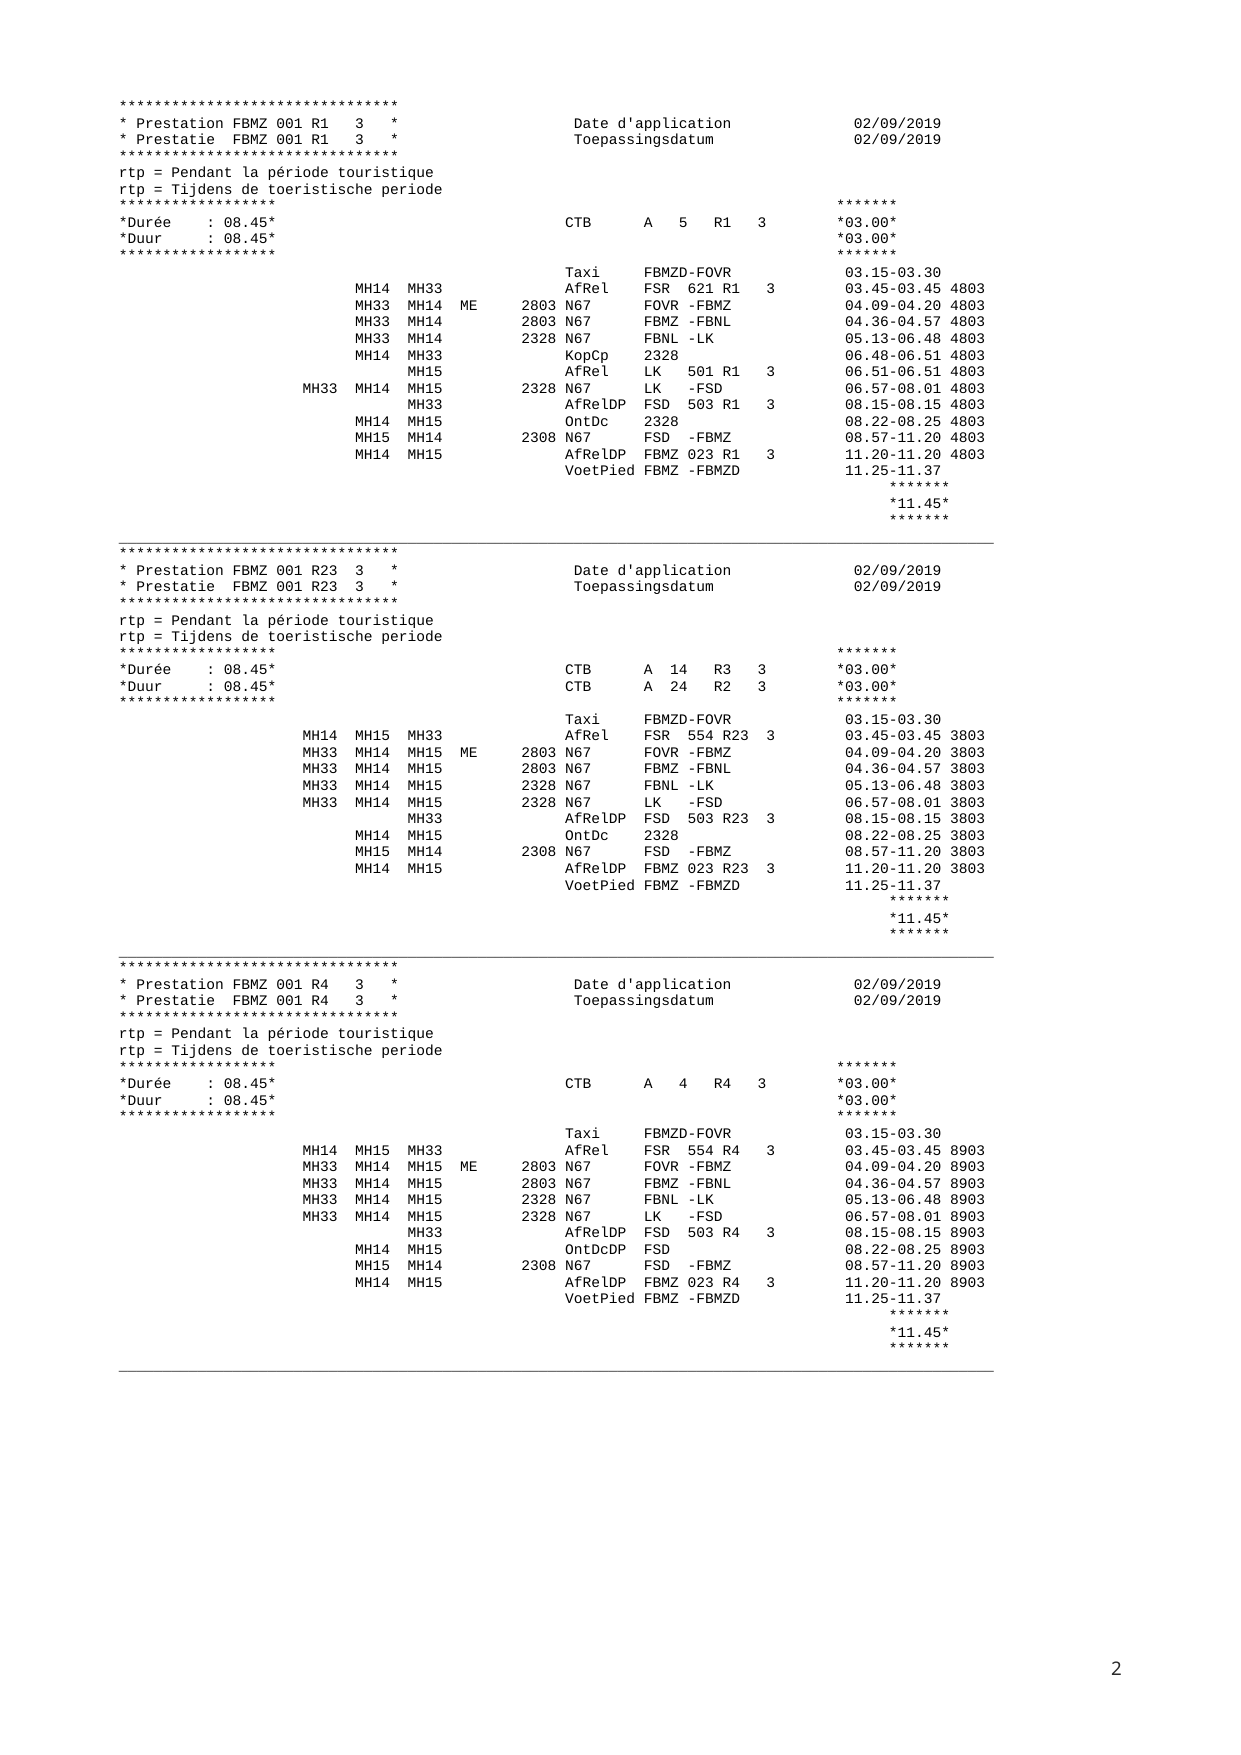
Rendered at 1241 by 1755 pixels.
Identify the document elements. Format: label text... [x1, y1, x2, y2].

text ******************************** * Prestation FBMZ 001 R23 3 * Date d'application 02/09/2019 * Prestatie FBMZ 001 R23 3 * Toepassingsdatum 02/09/2019 ******************************** rtp = Pendant la période touristique rtp = Tijdens de toeristische periode ****************** ******* *Durée : 08.45* CTB A 14 R3 3 *03.00* *Duur : 08.45* CTB A 24 R2 3 *03.00* ****************** ******* Taxi FBMZD-FOVR 03.15-03.30 MH14 MH15 MH33 AfRel FSR 554 R23 3 03.45-03.45 3803 MH33 MH14 MH15 ME 2803 N67 FOVR -FBMZ 04.09-04.20 3803 MH33 MH14 MH15 2803 N67 FBMZ -FBNL 04.36-04.57 3803 MH33 MH14 MH15 2328 N67 FBNL -LK 05.13-06.48 3803 MH33 MH14 MH15 2328 N67 LK -FSD 06.57-08.01 3803 MH33 AfRelDP FSD 503 R23 3 08.15-08.15 3803 MH14 MH15 OntDc 2328 08.22-08.25 3803 MH15 MH14 2308 N67 FSD -FBMZ 08.57-11.20 3803 MH14 MH15 AfRelDP FBMZ 023 R23 3 11.20-11.20 3803 VoetPied FBMZ -FBMZD 11.25-11.37 ******* *11.45* ******* ____________________________________________________________________________________________________ [119, 546, 1122, 961]
text ******************************** * Prestation FBMZ 001 R4 3 * Date d'application 02/09/2019 * Prestatie FBMZ 001 R4 3 * Toepassingsdatum 02/09/2019 ******************************** rtp = Pendant la période touristique rtp = Tijdens de toeristische periode ****************** ******* *Durée : 08.45* CTB A 4 R4 3 *03.00* *Duur : 08.45* *03.00* ****************** ******* Taxi FBMZD-FOVR 03.15-03.30 MH14 MH15 MH33 AfRel FSR 554 R4 3 03.45-03.45 8903 MH33 MH14 MH15 ME 2803 N67 FOVR -FBMZ 04.09-04.20 8903 MH33 MH14 MH15 2803 N67 FBMZ -FBNL 04.36-04.57 8903 MH33 MH14 MH15 2328 N67 FBNL -LK 05.13-06.48 8903 MH33 MH14 MH15 2328 N67 LK -FSD 06.57-08.01 8903 MH33 AfRelDP FSD 503 R4 3 08.15-08.15 8903 MH14 MH15 OntDcDP FSD 08.22-08.25 8903 MH15 MH14 2308 N67 FSD -FBMZ 08.57-11.20 8903 MH14 MH15 AfRelDP FBMZ 023 R4 3 11.20-11.20 8903 VoetPied FBMZ -FBMZD 11.25-11.37 ******* *11.45* ******* ____________________________________________________________________________________________________ [119, 961, 1122, 1374]
text ******************************** * Prestation FBMZ 001 R1 3 * Date d'application 02/09/2019 * Prestatie FBMZ 001 R1 3 * Toepassingsdatum 02/09/2019 ******************************** rtp = Pendant la période touristique rtp = Tijdens de toeristische periode ****************** ******* *Durée : 08.45* CTB A 5 R1 3 *03.00* *Duur : 08.45* *03.00* ****************** ******* Taxi FBMZD-FOVR 03.15-03.30 MH14 MH33 AfRel FSR 621 R1 3 03.45-03.45 4803 MH33 MH14 ME 2803 N67 FOVR -FBMZ 04.09-04.20 4803 MH33 MH14 2803 N67 FBMZ -FBNL 04.36-04.57 4803 MH33 MH14 2328 N67 FBNL -LK 05.13-06.48 4803 MH14 MH33 KopCp 2328 06.48-06.51 4803 MH15 AfRel LK 501 R1 3 06.51-06.51 4803 MH33 MH14 MH15 2328 N67 LK -FSD 06.57-08.01 4803 MH33 AfRelDP FSD 503 R1 3 08.15-08.15 4803 MH14 MH15 OntDc 2328 08.22-08.25 4803 MH15 MH14 2308 N67 FSD -FBMZ 08.57-11.20 4803 MH14 MH15 AfRelDP FBMZ 023 R1 3 11.20-11.20 4803 VoetPied FBMZ -FBMZD 11.25-11.37 ******* *11.45* ******* ____________________________________________________________________________________________________ [119, 99, 1122, 546]
